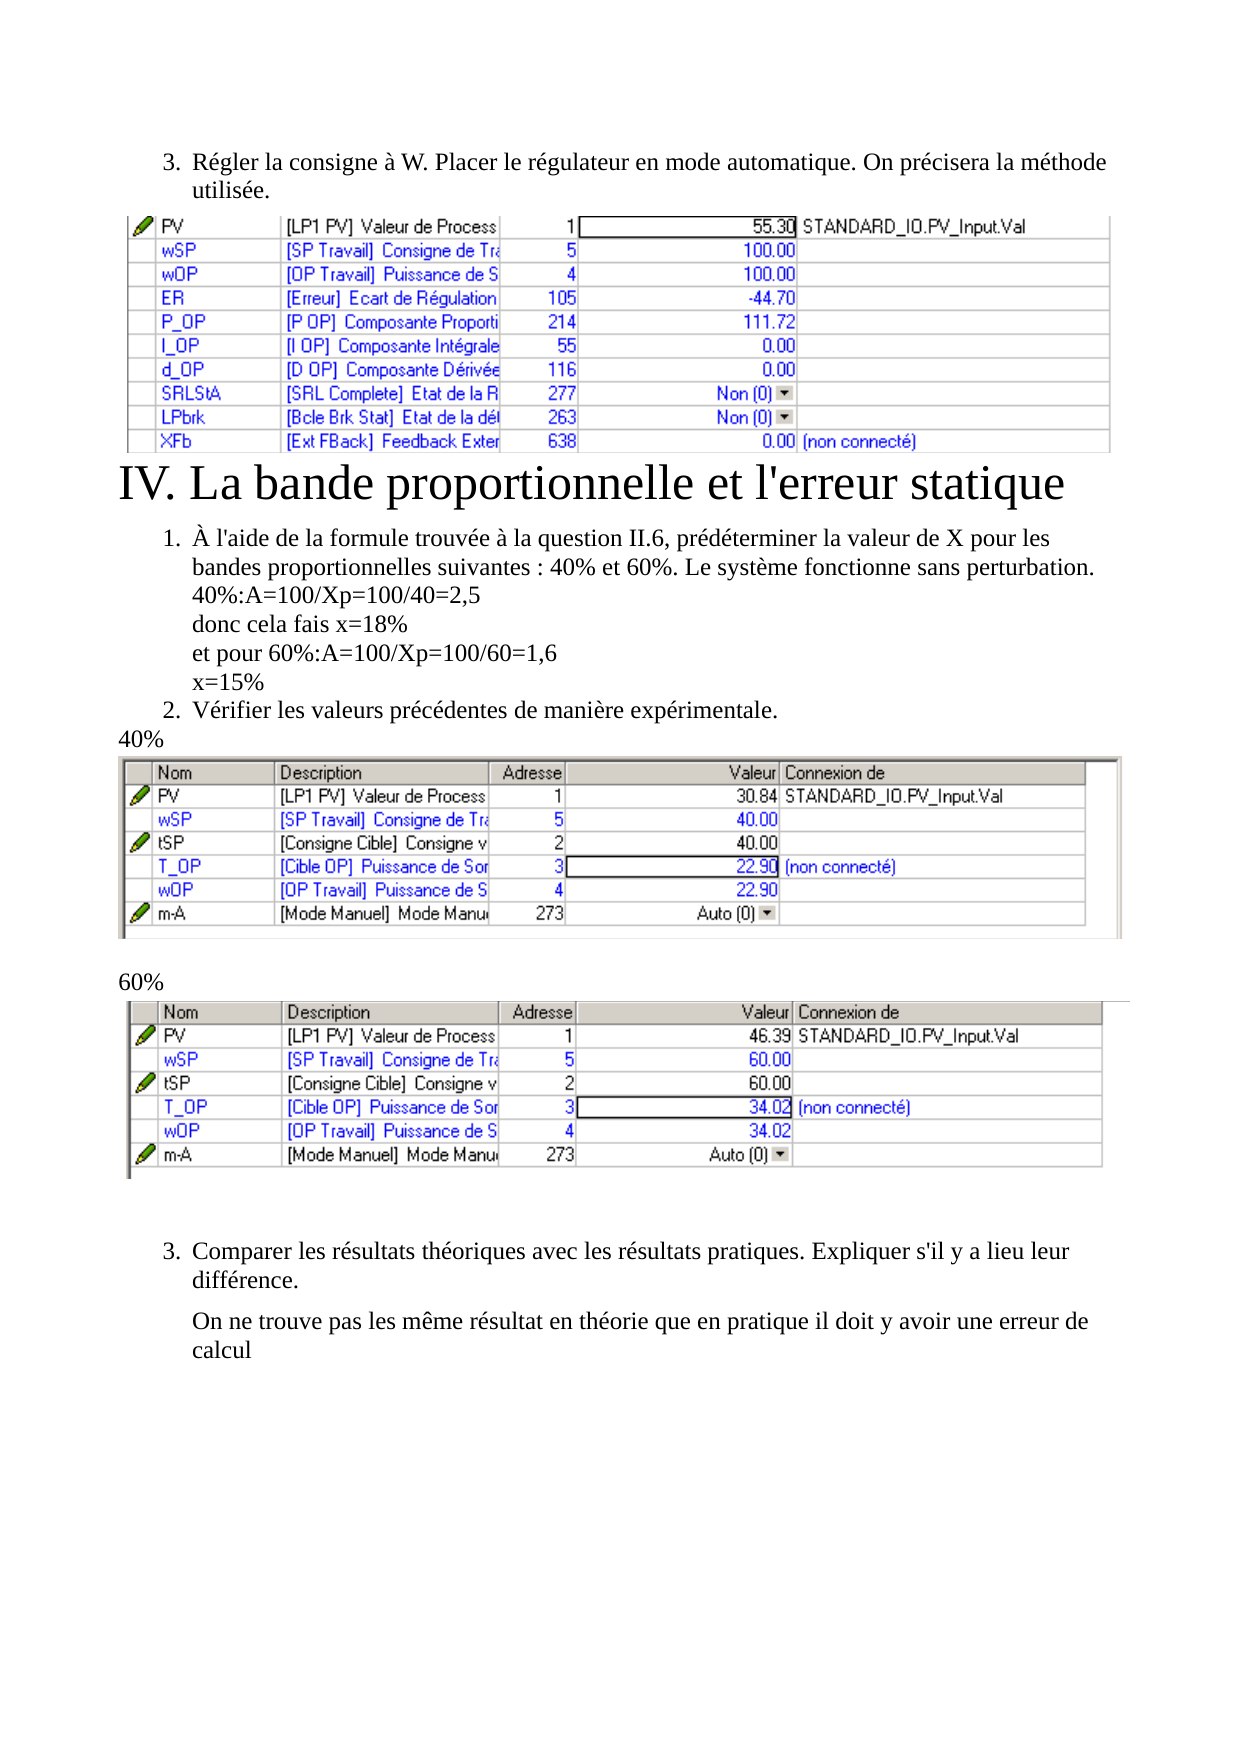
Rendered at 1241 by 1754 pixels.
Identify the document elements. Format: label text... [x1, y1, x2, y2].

list et pour 60%:A=100/Xp=100/60=1,6 [162, 638, 1122, 667]
list donc cela fais x=18% [162, 609, 1122, 638]
list À l'aide de la formule trouvée à la question II.6, prédéterminer la valeur de X pour les bandes proportionnelles suivantes : 40% et 60%. Le système fonctionne sans perturbation. [162, 523, 1122, 580]
list Comparer les résultats théoriques avec les résultats pratiques. Expliquer s'il y a lieu leur différence. [162, 1236, 1122, 1293]
text 40% [118, 724, 1122, 753]
list x=15% [162, 667, 1122, 695]
list On ne trouve pas les même résultat en théorie que en pratique il doit y avoir une erreur de calcul [162, 1306, 1122, 1363]
list 40%:A=100/Xp=100/40=2,5 [162, 580, 1122, 609]
subtitle IV. La bande proportionnelle et l'erreur statique [118, 242, 1122, 510]
list Vérifier les valeurs précédentes de manière expérimentale. [162, 695, 1122, 724]
text 60% [118, 967, 1122, 996]
list Régler la consigne à W. Placer le régulateur en mode automatique. On précisera la méthode utilisée. [162, 147, 1122, 204]
